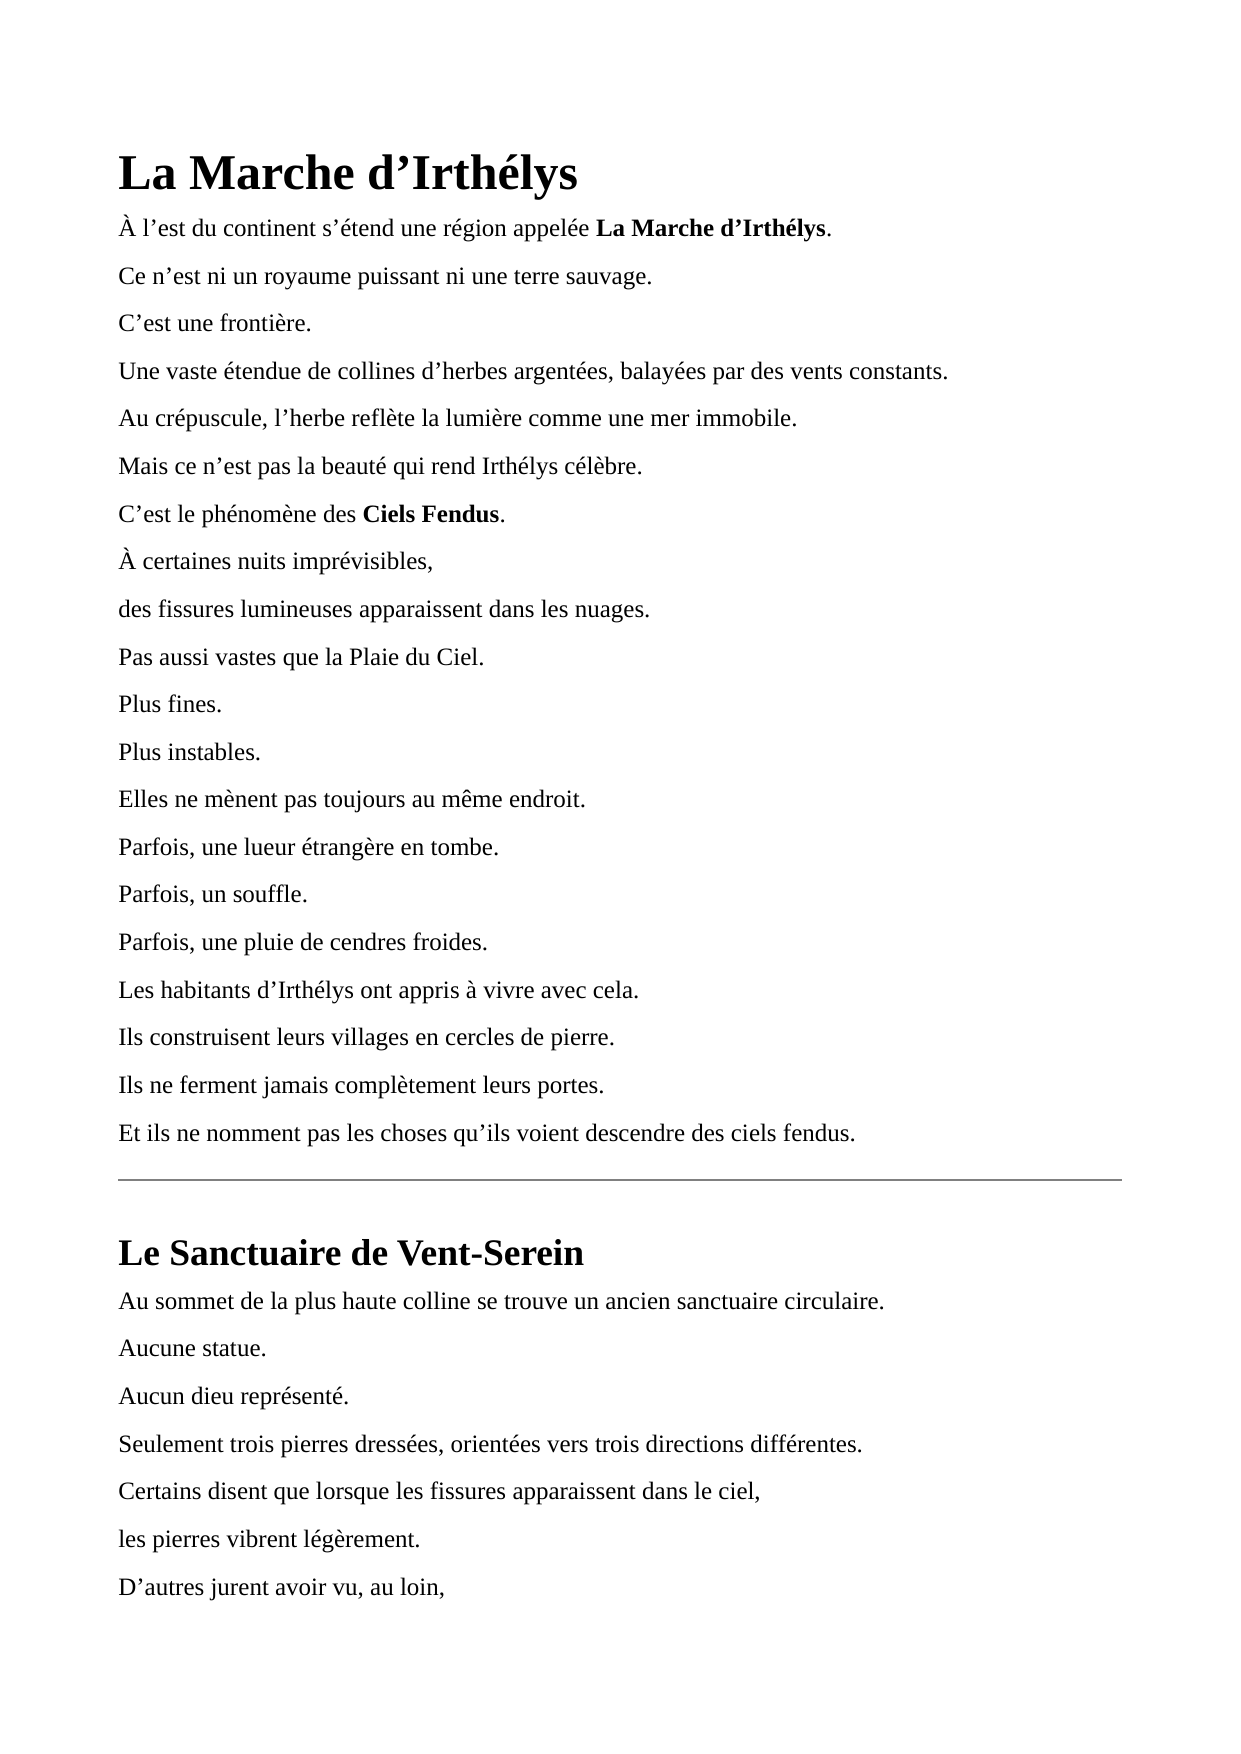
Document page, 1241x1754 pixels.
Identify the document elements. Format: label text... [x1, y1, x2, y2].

text Plus fines. [118, 689, 1122, 718]
text Ils construisent leurs villages en cercles de pierre. [118, 1022, 1122, 1051]
text Mais ce n’est pas la beauté qui rend Irthélys célèbre. [118, 451, 1122, 480]
text Une vaste étendue de collines d’herbes argentées, balayées par des vents constants. [118, 356, 1122, 385]
text Les habitants d’Irthélys ont appris à vivre avec cela. [118, 975, 1122, 1003]
text Ils ne ferment jamais complètement leurs portes. [118, 1070, 1122, 1099]
text Parfois, une lueur étrangère en tombe. [118, 832, 1122, 861]
subtitle La Marche d’Irthélys [118, 143, 1122, 201]
text À l’est du continent s’étend une région appelée La Marche d’Irthélys. [118, 213, 1122, 242]
text C’est le phénomène des Ciels Fendus. [118, 499, 1122, 527]
text À certaines nuits imprévisibles, [118, 546, 1122, 575]
text Elles ne mènent pas toujours au même endroit. [118, 784, 1122, 813]
text des fissures lumineuses apparaissent dans les nuages. [118, 594, 1122, 623]
text Parfois, un souffle. [118, 879, 1122, 908]
text Ce n’est ni un royaume puissant ni une terre sauvage. [118, 261, 1122, 289]
text Et ils ne nomment pas les choses qu’ils voient descendre des ciels fendus. [118, 1118, 1122, 1146]
text Au sommet de la plus haute colline se trouve un ancien sanctuaire circulaire. [118, 1286, 1122, 1315]
text D’autres jurent avoir vu, au loin, [118, 1572, 1122, 1600]
text Certains disent que lorsque les fissures apparaissent dans le ciel, [118, 1476, 1122, 1505]
subtitle Le Sanctuaire de Vent-Serein [118, 1230, 1122, 1273]
text Plus instables. [118, 737, 1122, 766]
text Au crépuscule, l’herbe reflète la lumière comme une mer immobile. [118, 403, 1122, 432]
text Aucun dieu représenté. [118, 1381, 1122, 1410]
text Aucune statue. [118, 1333, 1122, 1362]
text Pas aussi vastes que la Plaie du Ciel. [118, 642, 1122, 670]
text les pierres vibrent légèrement. [118, 1524, 1122, 1553]
text Seulement trois pierres dressées, orientées vers trois directions différentes. [118, 1429, 1122, 1457]
text Parfois, une pluie de cendres froides. [118, 927, 1122, 956]
text C’est une frontière. [118, 308, 1122, 337]
